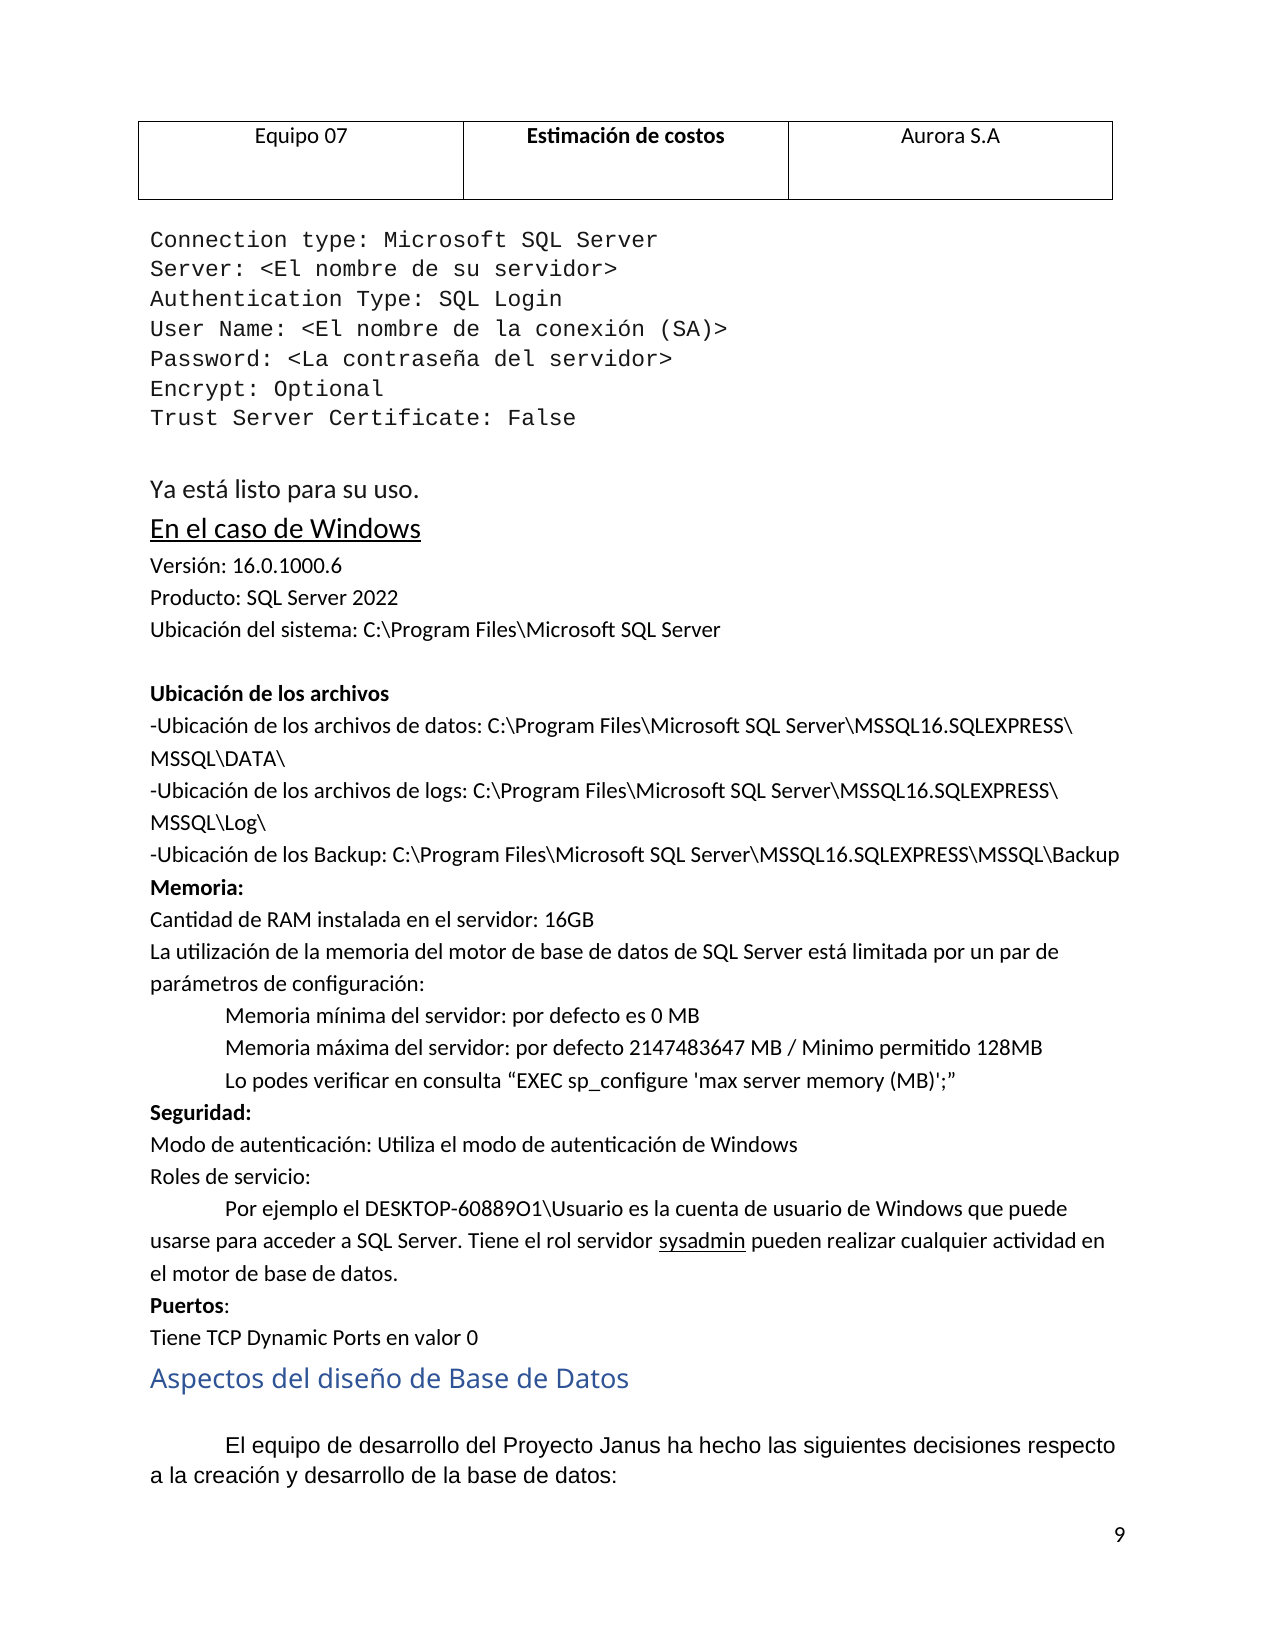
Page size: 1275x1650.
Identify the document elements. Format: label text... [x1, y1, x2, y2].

text Memoria máxima del servidor: por defecto 2147483647 MB / Minimo permitido 128MB [150, 1033, 1125, 1062]
text Memoria: [150, 873, 1125, 901]
text -Ubicación de los Backup: C:\Program Files\Microsoft SQL Server\MSSQL16.SQLEXPRESS\MSSQL\Backup [150, 840, 1125, 868]
text El equipo de desarrollo del Proyecto Janus ha hecho las siguientes decisiones respecto a la creación y desarrollo de la base de datos: [150, 1432, 1125, 1489]
text Puertos: [150, 1291, 1125, 1319]
text Versión: 16.0.1000.6 [150, 551, 1125, 579]
text Password: <La contraseña del servidor> [150, 347, 1125, 373]
text Server: <El nombre de su servidor> [150, 258, 1125, 284]
text Encrypt: Optional [150, 377, 1125, 403]
text Seguridad: [150, 1098, 1125, 1126]
text Ubicación de los archivos [150, 679, 1125, 707]
text Producto: SQL Server 2022 [150, 583, 1125, 611]
text Tiene TCP Dynamic Ports en valor 0 [150, 1323, 1125, 1351]
text Connection type: Microsoft SQL Server [150, 228, 1125, 254]
text -Ubicación de los archivos de datos: C:\Program Files\Microsoft SQL Server\MSSQL16.SQLEXPRESS\MSSQL\DATA\ [150, 712, 1125, 772]
text La utilización de la memoria del motor de base de datos de SQL Server está limitada por un par de parámetros de configuración: [150, 937, 1125, 997]
text Modo de autenticación: Utiliza el modo de autenticación de Windows [150, 1130, 1125, 1158]
text Cantidad de RAM instalada en el servidor: 16GB [150, 905, 1125, 933]
text Trust Server Certificate: False [150, 407, 1125, 433]
text Memoria mínima del servidor: por defecto es 0 MB [150, 1001, 1125, 1029]
text Roles de servicio: [150, 1162, 1125, 1190]
subtitle Aspectos del diseño de Base de Datos [150, 1359, 1125, 1396]
text Ya está listo para su uso. [150, 472, 1125, 505]
text En el caso de Windows [150, 510, 1125, 545]
text -Ubicación de los archivos de logs: C:\Program Files\Microsoft SQL Server\MSSQL16.SQLEXPRESS\MSSQL\Log\ [150, 776, 1125, 836]
text Lo podes verificar en consulta “EXEC sp_configure 'max server memory (MB)';” [150, 1066, 1125, 1094]
text Ubicación del sistema: C:\Program Files\Microsoft SQL Server [150, 615, 1125, 643]
text User Name: <El nombre de la conexión (SA)> [150, 317, 1125, 343]
text Por ejemplo el DESKTOP-60889O1\Usuario es la cuenta de usuario de Windows que puede usarse para acceder a SQL Server. Tiene el rol servidor sysadmin pueden realizar cualquier actividad en el motor de base de datos. [150, 1194, 1125, 1287]
text Authentication Type: SQL Login [150, 288, 1125, 313]
